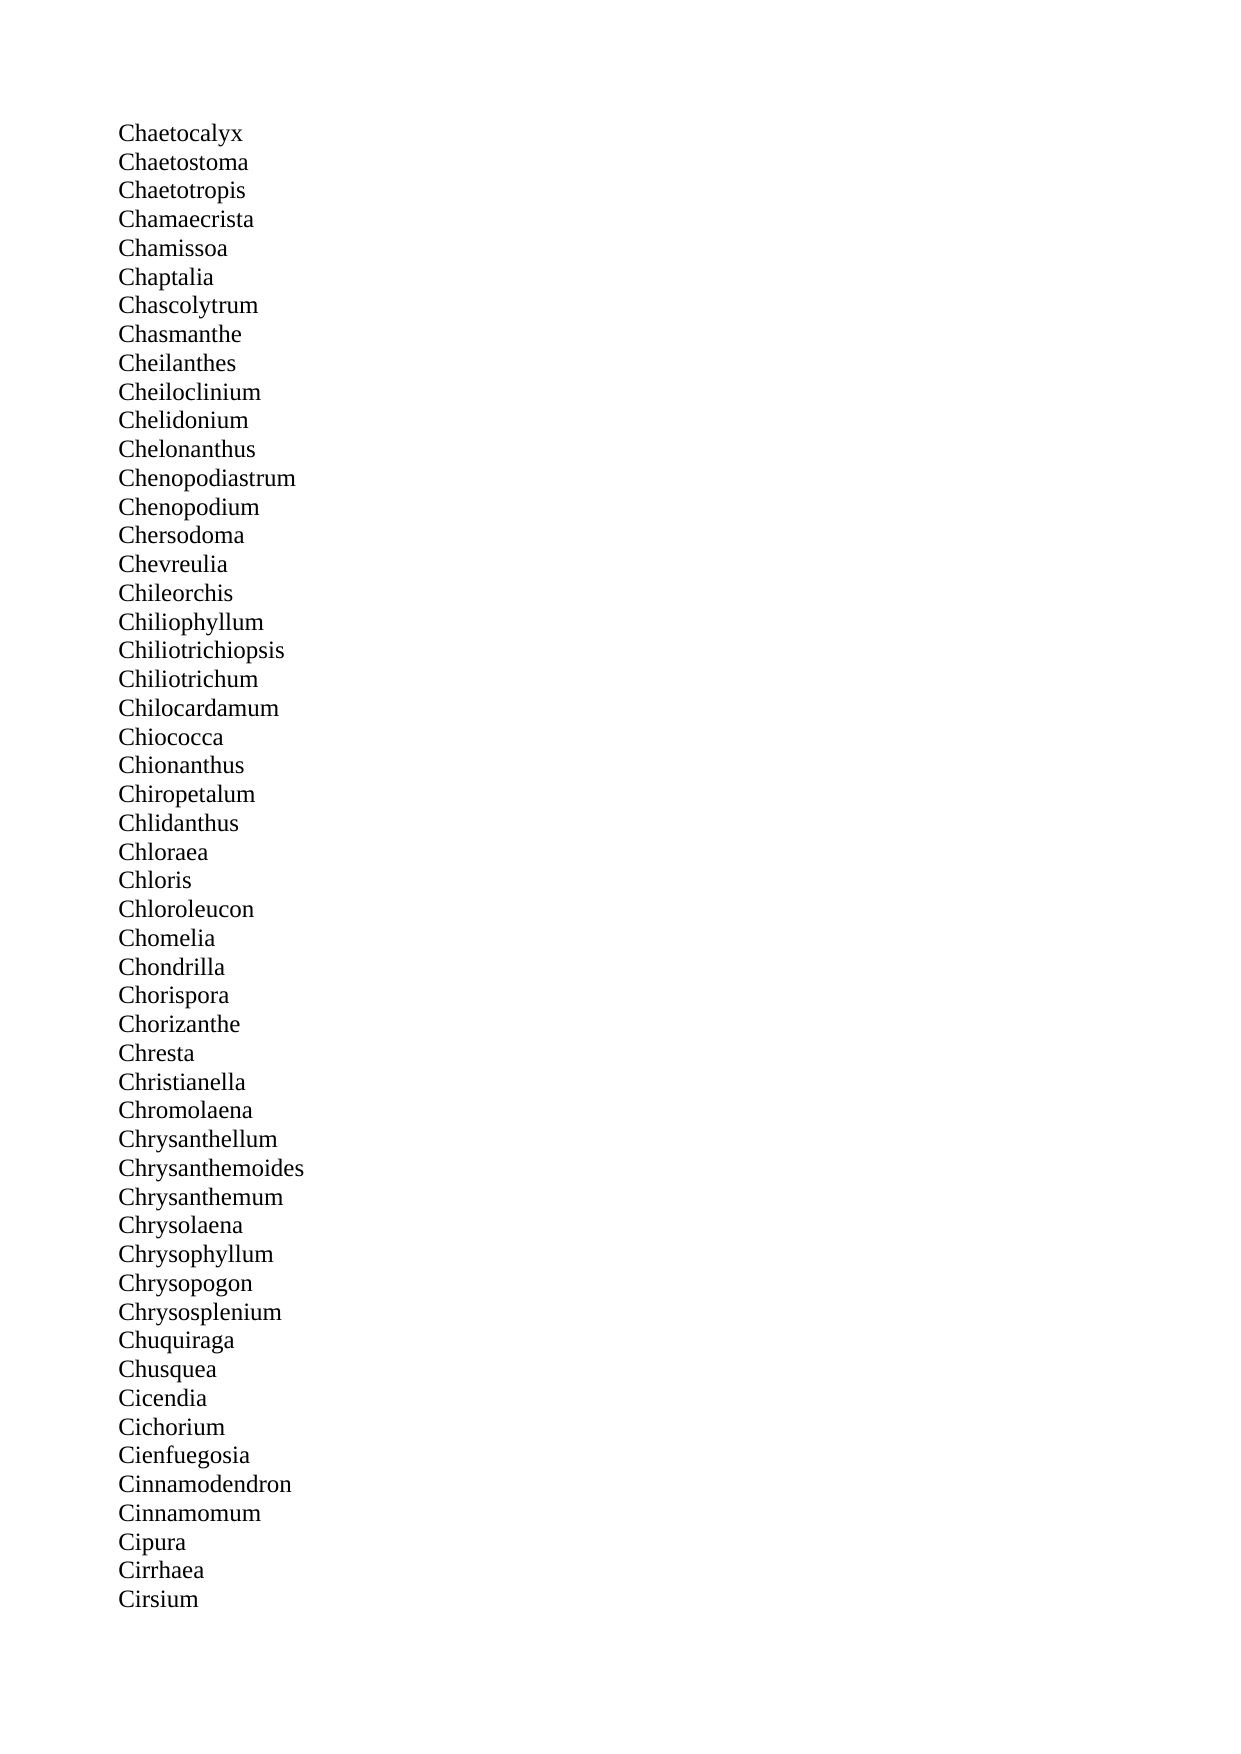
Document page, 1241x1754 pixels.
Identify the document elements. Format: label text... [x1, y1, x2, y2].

text Chaetocalyx Chaetostoma Chaetotropis Chamaecrista Chamissoa Chaptalia Chascolytrum Chasmanthe Cheilanthes Cheiloclinium Chelidonium Chelonanthus Chenopodiastrum Chenopodium Chersodoma Chevreulia Chileorchis Chiliophyllum Chiliotrichiopsis Chiliotrichum Chilocardamum Chiococca Chionanthus Chiropetalum Chlidanthus Chloraea Chloris Chloroleucon Chomelia Chondrilla Chorispora Chorizanthe Chresta Christianella Chromolaena Chrysanthellum Chrysanthemoides Chrysanthemum Chrysolaena Chrysophyllum Chrysopogon Chrysosplenium Chuquiraga Chusquea Cicendia Cichorium Cienfuegosia Cinnamodendron Cinnamomum Cipura Cirrhaea Cirsium [118, 118, 1122, 1613]
